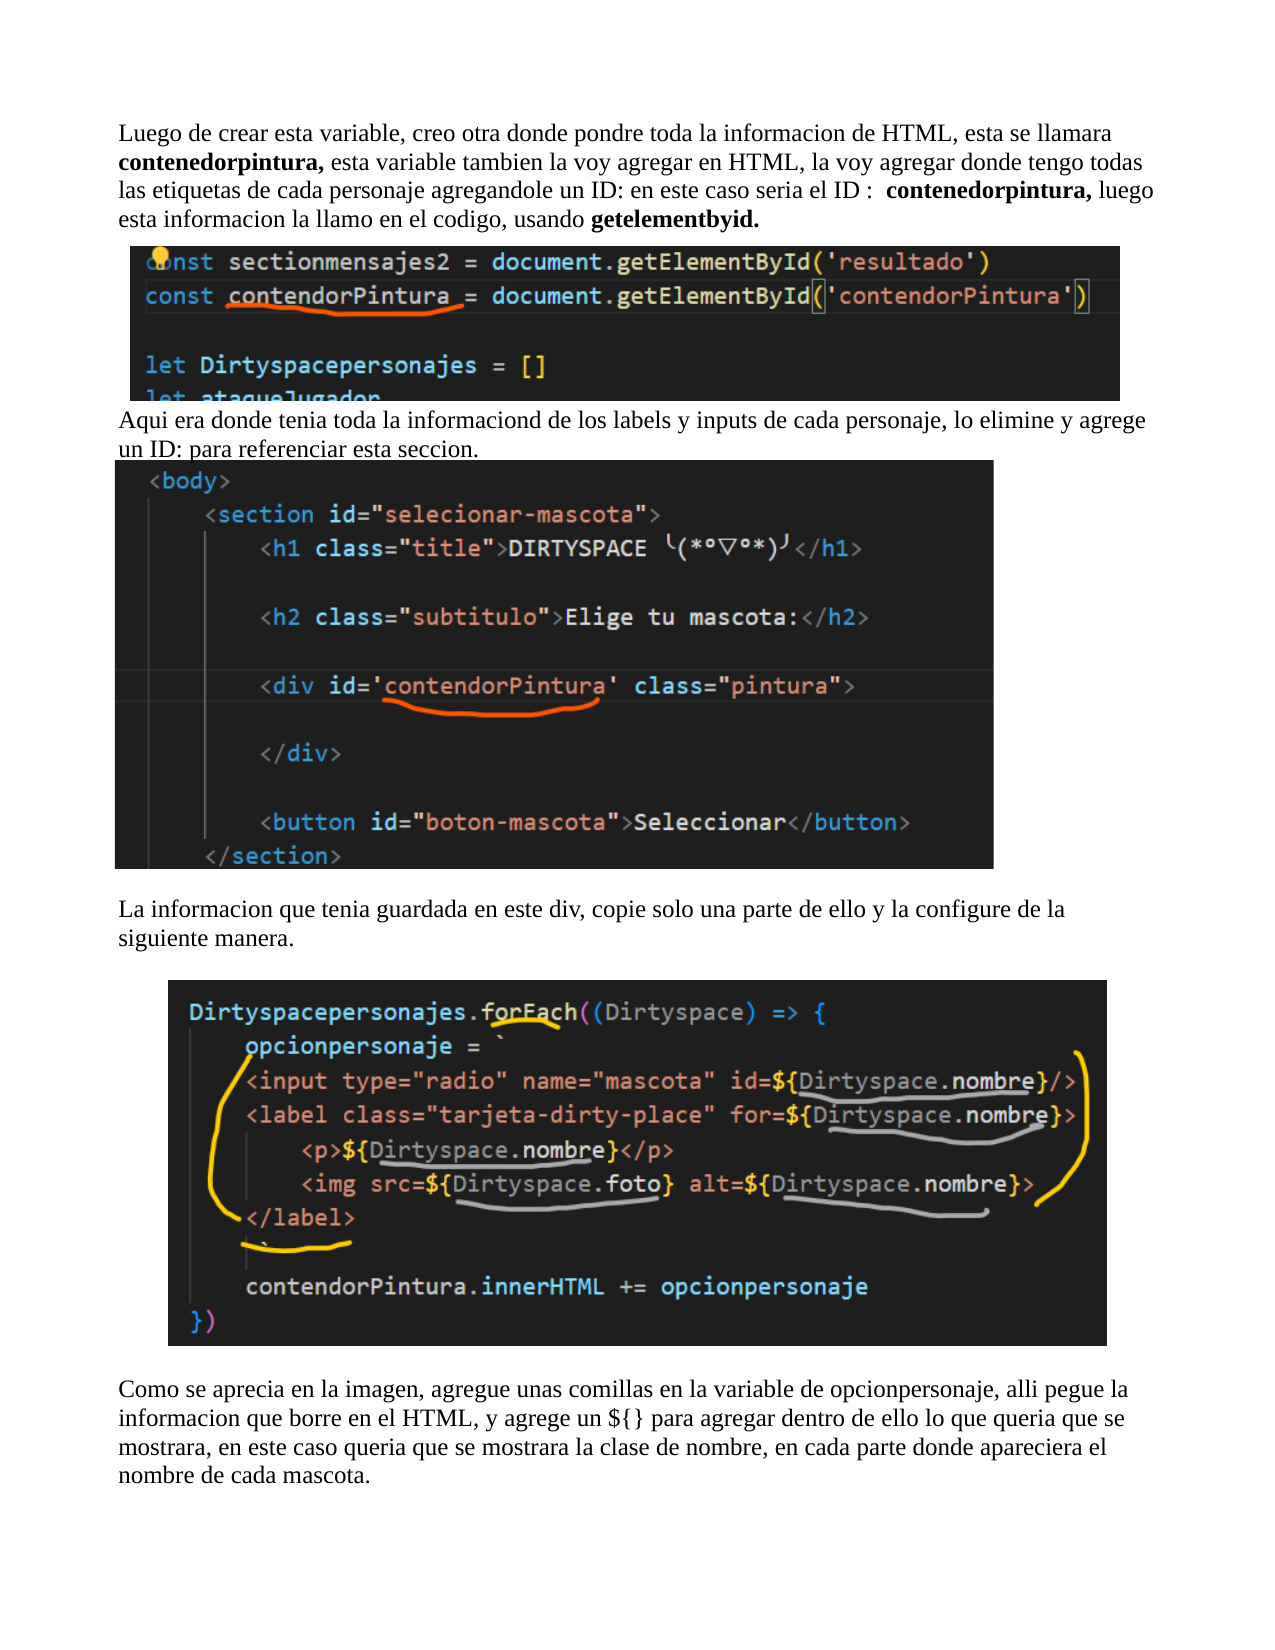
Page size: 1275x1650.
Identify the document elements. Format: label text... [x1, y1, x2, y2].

picture [114, 460, 994, 869]
picture [130, 246, 1120, 401]
text La informacion que tenia guardada en este div, copie solo una parte de ello y la configure de la siguiente manera. [118, 866, 1157, 981]
text Aqui era donde tenia toda la informaciond de los labels y inputs de cada personaje, lo elimine y agrege un ID: para referenciar esta seccion. [118, 377, 1157, 866]
picture [168, 980, 1107, 1346]
text Luego de crear esta variable, creo otra donde pondre toda la informacion de HTML, esta se llamara contenedorpintura, esta variable tambien la voy agregar en HTML, la voy agregar donde tengo todas las etiquetas de cada personaje agregandole un ID: en este caso seria el ID : contenedorpintura, luego esta informacion la llamo en el codigo, usando getelementbyid. [118, 118, 1157, 348]
text Como se aprecia en la imagen, agregue unas comillas en la variable de opcionpersonaje, alli pegue la informacion que borre en el HTML, y agrege un ${} para agregar dentro de ello lo que queria que se mostrara, en este caso queria que se mostrara la clase de nombre, en cada parte donde apareciera el nombre de cada mascota. [118, 981, 1157, 1489]
